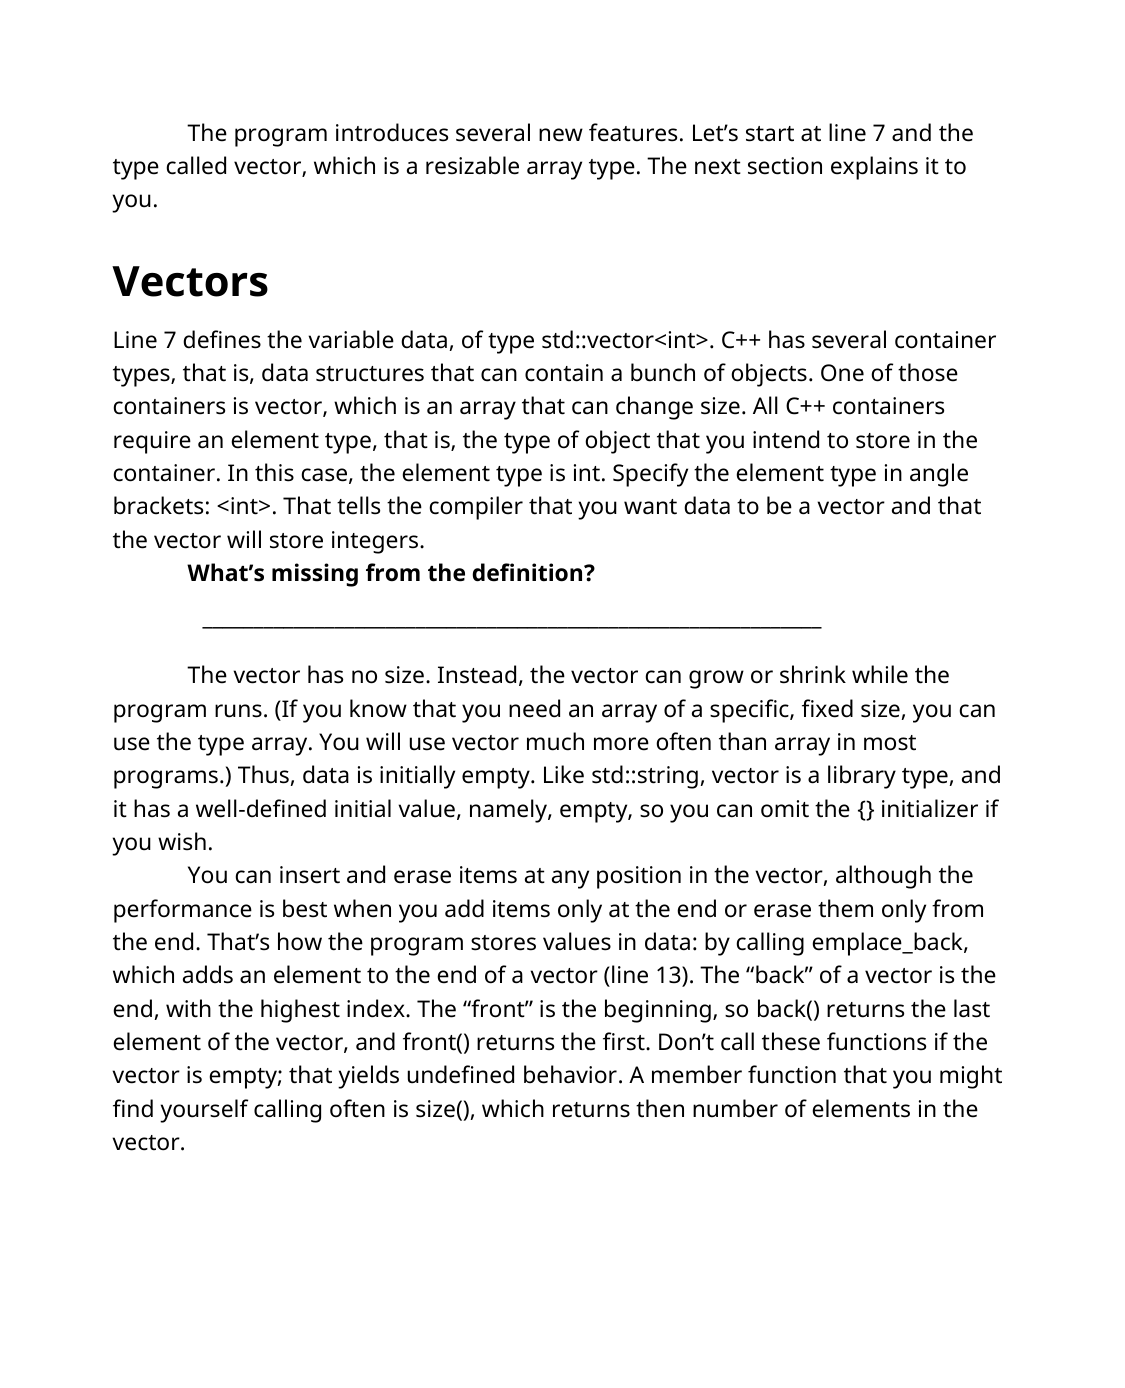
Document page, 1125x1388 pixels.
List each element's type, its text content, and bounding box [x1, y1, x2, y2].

text The program introduces several new features. Let’s start at line 7 and the type called vector, which is a resizable array type. The next section explains it to you. [112, 115, 1012, 215]
list _____________________________________________________________ [202, 601, 1012, 632]
text The vector has no size. Instead, the vector can grow or shrink while the program runs. (If you know that you need an array of a specific, fixed size, you can use the type array. You will use vector much more often than array in most programs.) Thus, data is initially empty. Like std::string, vector is a library type, and it has a well-defined initial value, namely, empty, so you can omit the {} initializer if you wish. [112, 657, 1012, 857]
text Line 7 defines the variable data, of type std::vector<int>. C++ has several container types, that is, data structures that can contain a bunch of objects. One of those containers is vector, which is an array that can change size. All C++ containers require an element type, that is, the type of object that you intend to store in the container. In this case, the element type is int. Specify the element type in angle brackets: <int>. That tells the compiler that you want data to be a vector and that the vector will store integers. [112, 321, 1012, 555]
text What’s missing from the definition? [112, 555, 1012, 588]
text You can insert and erase items at any position in the vector, although the performance is best when you add items only at the end or erase them only from the end. That’s how the program stores values in data: by calling emplace_back, which adds an element to the end of a vector (line 13). The “back” of a vector is the end, with the highest index. The “front” is the beginning, so back() returns the last element of the vector, and front() returns the first. Don’t call these functions if the vector is empty; that yields undefined behavior. A member function that you might find yourself calling often is size(), which returns then number of elements in the vector. [112, 857, 1012, 1157]
subtitle Vectors [112, 252, 1012, 309]
